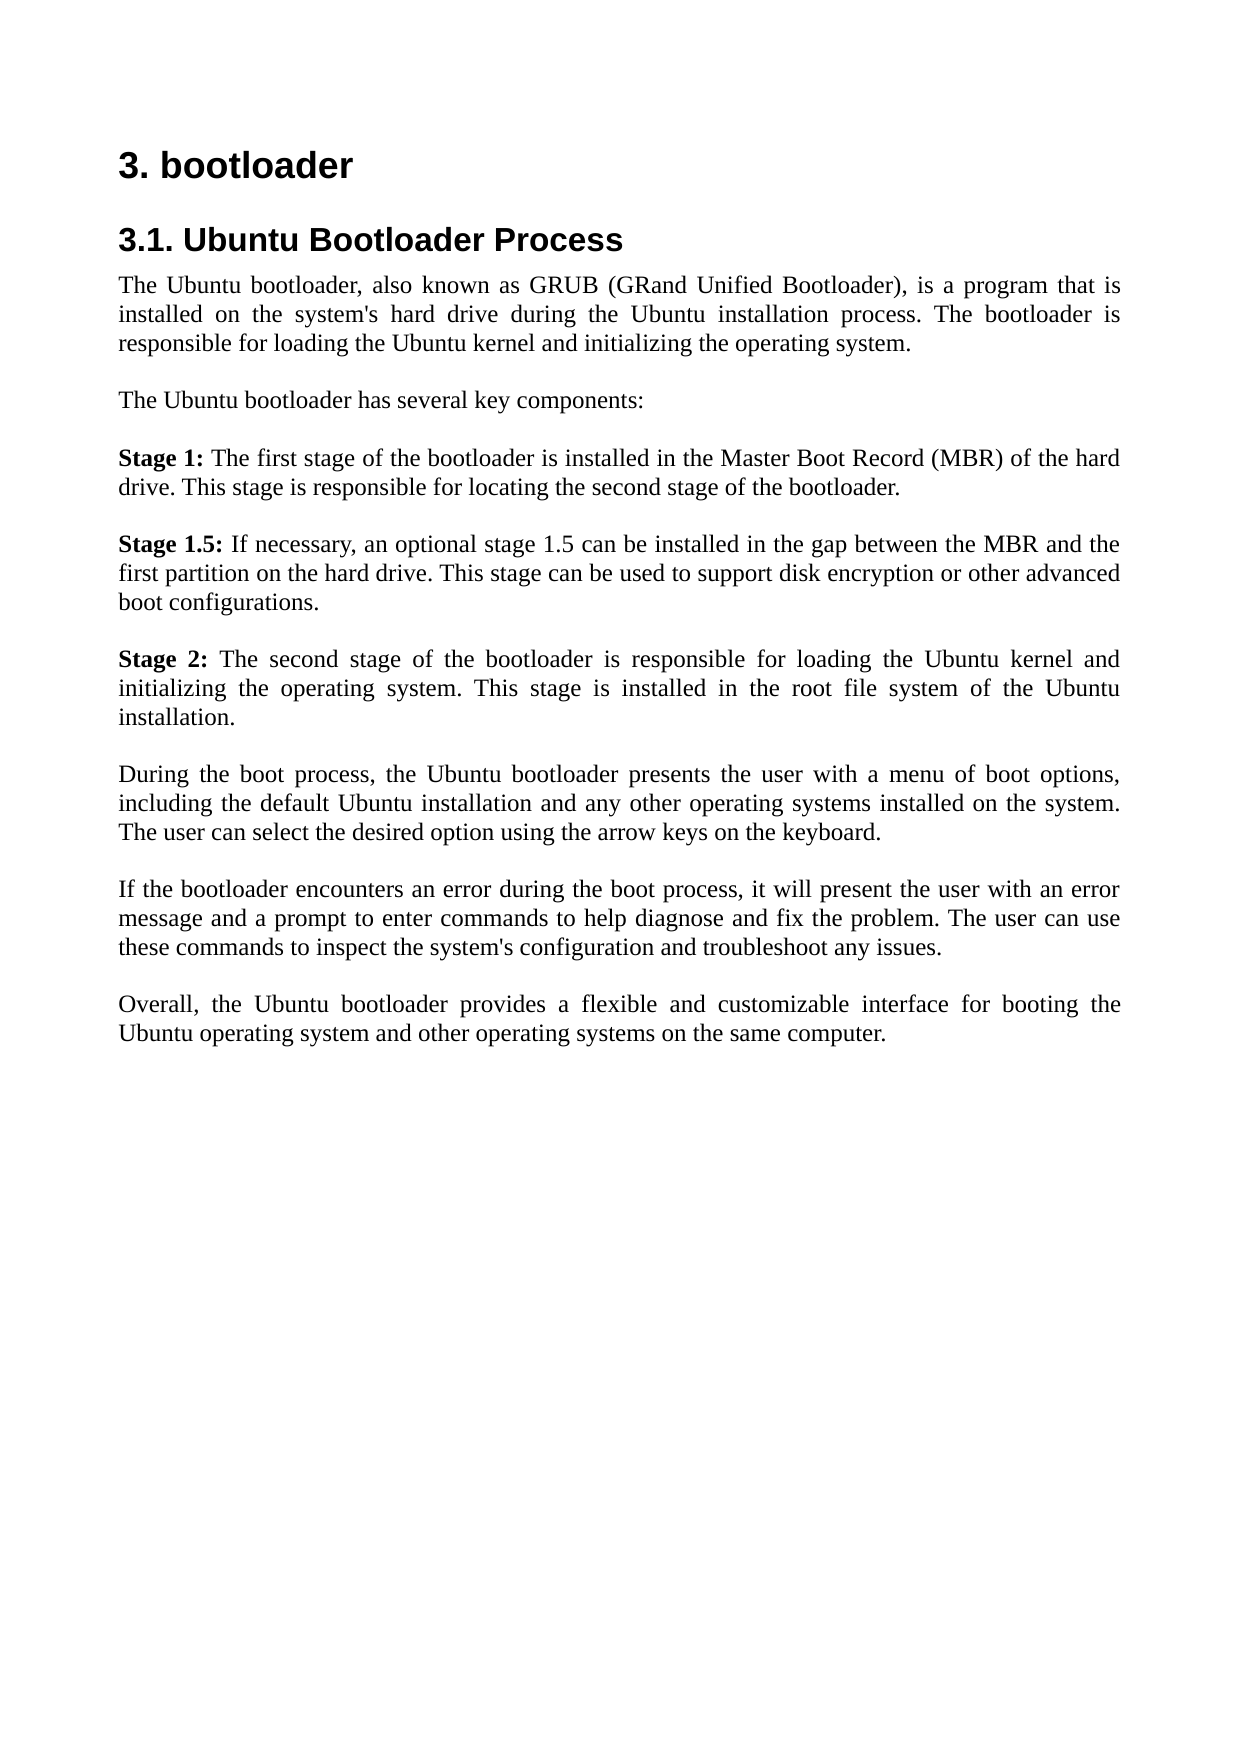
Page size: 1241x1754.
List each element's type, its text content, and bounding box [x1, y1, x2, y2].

subtitle 3. bootloader [118, 143, 1122, 186]
text If the bootloader encounters an error during the boot process, it will present the user with an error message and a prompt to enter commands to help diagnose and fix the problem. The user can use these commands to inspect the system's configuration and troubleshoot any issues. [118, 874, 1122, 961]
text During the boot process, the Ubuntu bootloader presents the user with a menu of boot options, including the default Ubuntu installation and any other operating systems installed on the system. The user can select the desired option using the arrow keys on the keyboard. [118, 759, 1122, 846]
text Stage 1.5: If necessary, an optional stage 1.5 can be installed in the gap between the MBR and the first partition on the hard drive. This stage can be used to support disk encryption or other advanced boot configurations. [118, 529, 1122, 616]
text Stage 1: The first stage of the bootloader is installed in the Master Boot Record (MBR) of the hard drive. This stage is responsible for locating the second stage of the bootloader. [118, 443, 1122, 501]
text The Ubuntu bootloader, also known as GRUB (GRand Unified Bootloader), is a program that is installed on the system's hard drive during the Ubuntu installation process. The bootloader is responsible for loading the Ubuntu kernel and initializing the operating system. [118, 271, 1122, 357]
text Overall, the Ubuntu bootloader provides a flexible and customizable interface for booting the Ubuntu operating system and other operating systems on the same computer. [118, 989, 1122, 1047]
subtitle 3.1. Ubuntu Bootloader Process [118, 219, 1122, 258]
text The Ubuntu bootloader has several key components: [118, 386, 1122, 414]
text Stage 2: The second stage of the bootloader is responsible for loading the Ubuntu kernel and initializing the operating system. This stage is installed in the root file system of the Ubuntu installation. [118, 644, 1122, 731]
